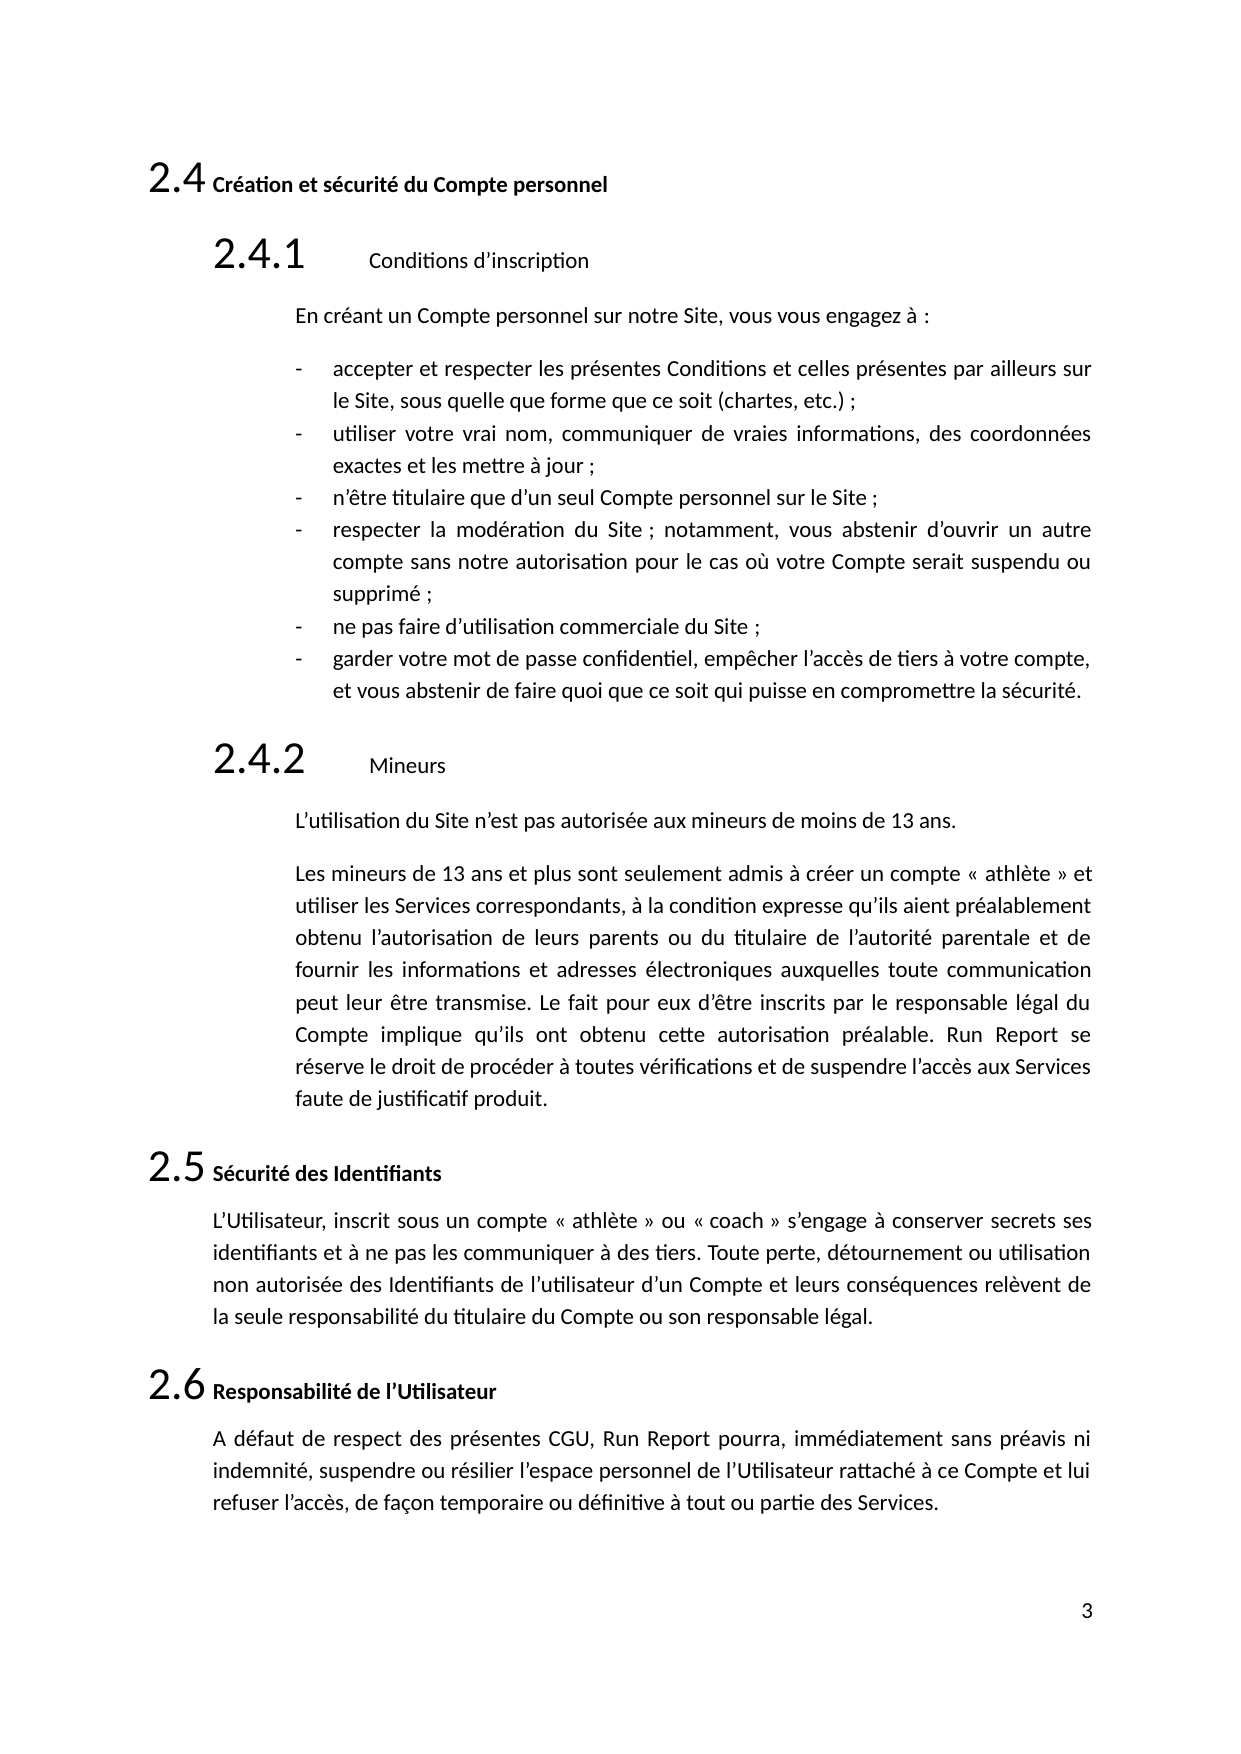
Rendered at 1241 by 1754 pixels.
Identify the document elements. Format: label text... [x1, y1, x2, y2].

text L’utilisation du Site n’est pas autorisée aux mineurs de moins de 13 ans. [295, 806, 1092, 834]
text Les mineurs de 13 ans et plus sont seulement admis à créer un compte « athlète » et utiliser les Services correspondants, à la condition expresse qu’ils aient préalablement obtenu l’autorisation de leurs parents ou du titulaire de l’autorité parentale et de fournir les informations et adresses électroniques auxquelles toute communication peut leur être transmise. Le fait pour eux d’être inscrits par le responsable légal du Compte implique qu’ils ont obtenu cette autorisation préalable. Run Report se réserve le droit de procéder à toutes vérifications et de suspendre l’accès aux Services faute de justificatif produit. [295, 859, 1092, 1112]
list n’être titulaire que d’un seul Compte personnel sur le Site ; [295, 483, 1092, 511]
subtitle Responsabilité de l’Utilisateur [148, 1355, 1092, 1411]
list accepter et respecter les présentes Conditions et celles présentes par ailleurs sur le Site, sous quelle que forme que ce soit (chartes, etc.) ; [295, 354, 1092, 414]
subtitle Mineurs [213, 729, 1092, 785]
text L’Utilisateur, inscrit sous un compte « athlète » ou « coach » s’engage à conserver secrets ses identifiants et à ne pas les communiquer à des tiers. Toute perte, détournement ou utilisation non autorisée des Identifiants de l’utilisateur d’un Compte et leurs conséquences relèvent de la seule responsabilité du titulaire du Compte ou son responsable légal. [213, 1206, 1092, 1330]
list utiliser votre vrai nom, communiquer de vraies informations, des coordonnées exactes et les mettre à jour ; [295, 419, 1092, 479]
text A défaut de respect des présentes CGU, Run Report pourra, immédiatement sans préavis ni indemnité, suspendre ou résilier l’espace personnel de l’Utilisateur rattaché à ce Compte et lui refuser l’accès, de façon temporaire ou définitive à tout ou partie des Services. [213, 1424, 1092, 1516]
subtitle Sécurité des Identifiants [148, 1137, 1092, 1193]
subtitle Création et sécurité du Compte personnel [148, 148, 1092, 204]
text En créant un Compte personnel sur notre Site, vous vous engagez à : [295, 301, 1092, 329]
list garder votre mot de passe confidentiel, empêcher l’accès de tiers à votre compte, et vous abstenir de faire quoi que ce soit qui puisse en compromettre la sécurité. [295, 644, 1092, 704]
list respecter la modération du Site ; notamment, vous abstenir d’ouvrir un autre compte sans notre autorisation pour le cas où votre Compte serait suspendu ou supprimé ; [295, 515, 1092, 608]
subtitle Conditions d’inscription [213, 224, 1092, 280]
list ne pas faire d’utilisation commerciale du Site ; [295, 612, 1092, 640]
